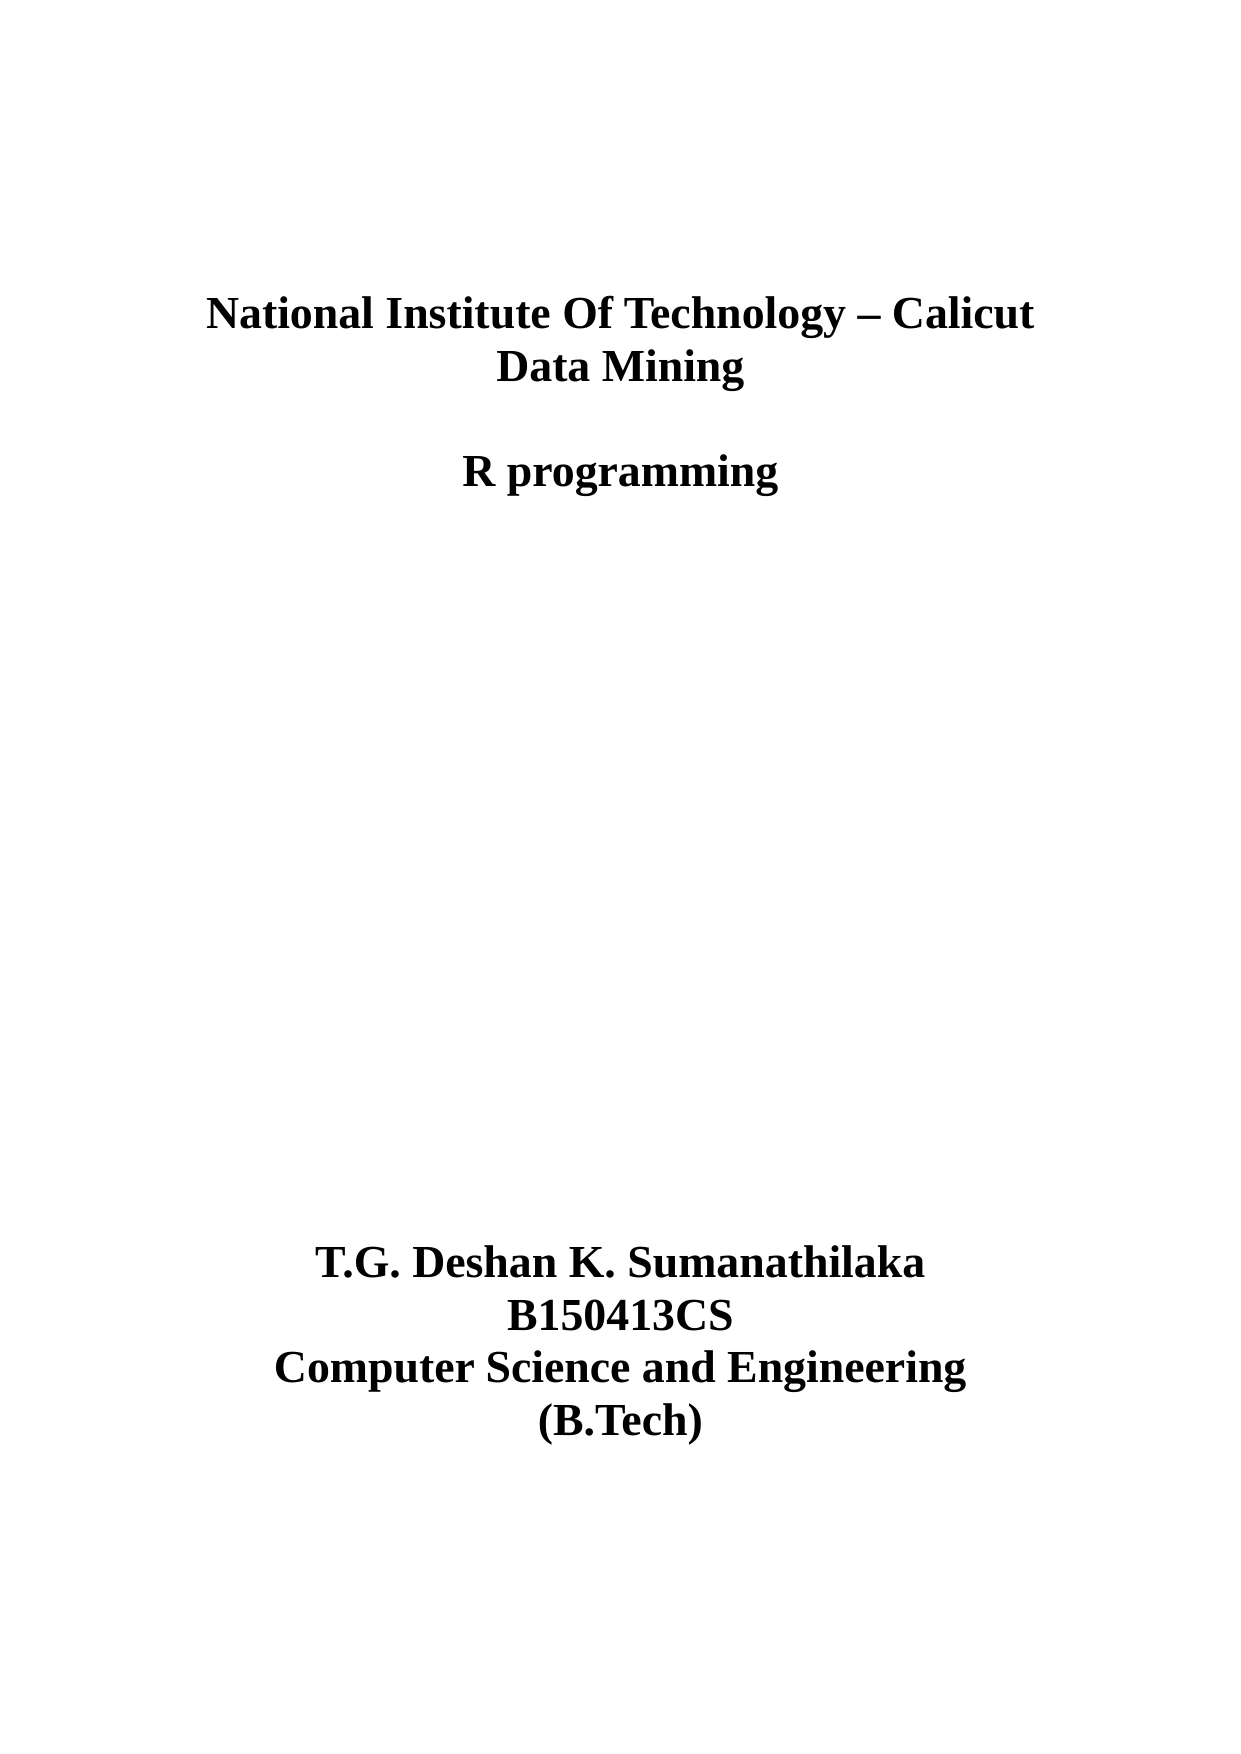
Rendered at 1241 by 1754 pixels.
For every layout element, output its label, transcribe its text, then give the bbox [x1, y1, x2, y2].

text T.G. Deshan K. Sumanathilaka [118, 1234, 1122, 1287]
text B150413CS [118, 1287, 1122, 1340]
text Data Mining [118, 338, 1122, 391]
text National Institute Of Technology – Calicut [118, 286, 1122, 338]
text (B.Tech) [118, 1393, 1122, 1445]
text Computer Science and Engineering [118, 1340, 1122, 1393]
text R programming [118, 444, 1122, 497]
